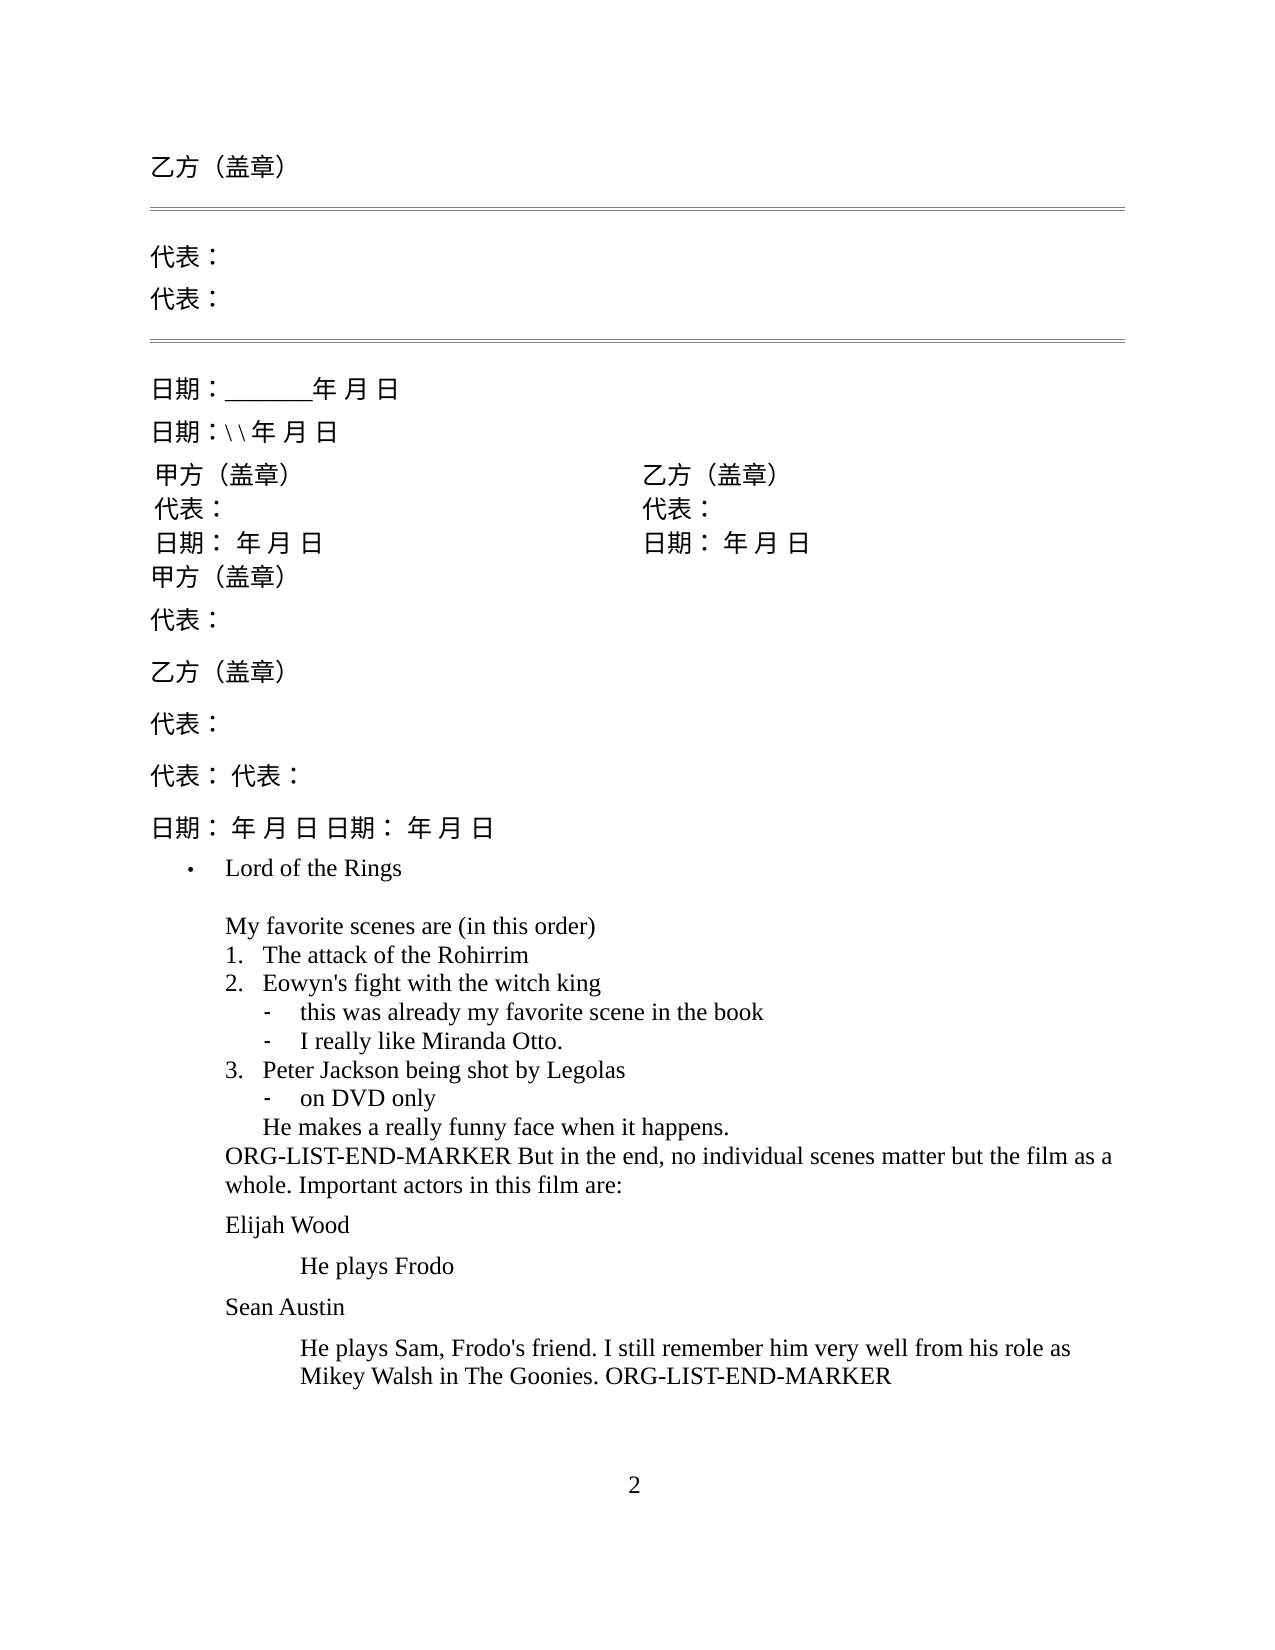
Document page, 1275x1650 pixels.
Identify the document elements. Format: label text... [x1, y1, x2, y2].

text 乙方（盖章） [150, 654, 1125, 689]
list Sean Austin [187, 1292, 1125, 1321]
list Peter Jackson being shot by Legolas [225, 1055, 1125, 1083]
list this was already my favorite scene in the book [262, 997, 1125, 1026]
text 代表： [150, 239, 1125, 273]
text 代表： [150, 707, 1125, 741]
table_cell 代表： [638, 491, 1125, 526]
table_header 乙方（盖章） [638, 458, 1125, 491]
table_header 甲方（盖章） [150, 458, 637, 491]
table_cell 日期： 年 月 日 [150, 526, 637, 559]
text 日期： 年 月 日 日期： 年 月 日 [150, 811, 1125, 844]
list Eowyn's fight with the witch king [225, 968, 1125, 997]
list Lord of the Rings [187, 853, 1125, 911]
table_cell 日期： 年 月 日 [638, 526, 1125, 559]
text 代表： 代表： [150, 758, 1125, 793]
text 日期：\ \ 年 月 日 [150, 414, 1125, 448]
list The attack of the Rohirrim [225, 940, 1125, 968]
text 代表： [150, 603, 1125, 637]
list He makes a really funny face when it happens. [225, 1112, 1125, 1141]
list My favorite scenes are (in this order) [187, 911, 1125, 940]
table_cell 代表： [150, 491, 637, 526]
text 日期：_______年 月 日 [150, 371, 1125, 405]
list He plays Sam, Frodo's friend. I still remember him very well from his role as Mikey Walsh in The Goonies. ORG-LIST-END-MARKER [262, 1333, 1125, 1390]
list He plays Frodo [262, 1251, 1125, 1280]
text 代表： [150, 282, 1125, 316]
list I really like Miranda Otto. [262, 1026, 1125, 1055]
list on DVD only [262, 1083, 1125, 1112]
text 甲方（盖章） [150, 559, 1125, 594]
list ORG-LIST-END-MARKER But in the end, no individual scenes matter but the film as a whole. Important actors in this film are: [187, 1141, 1125, 1198]
text 乙方（盖章） [150, 150, 1125, 184]
list Elijah Wood [187, 1211, 1125, 1239]
